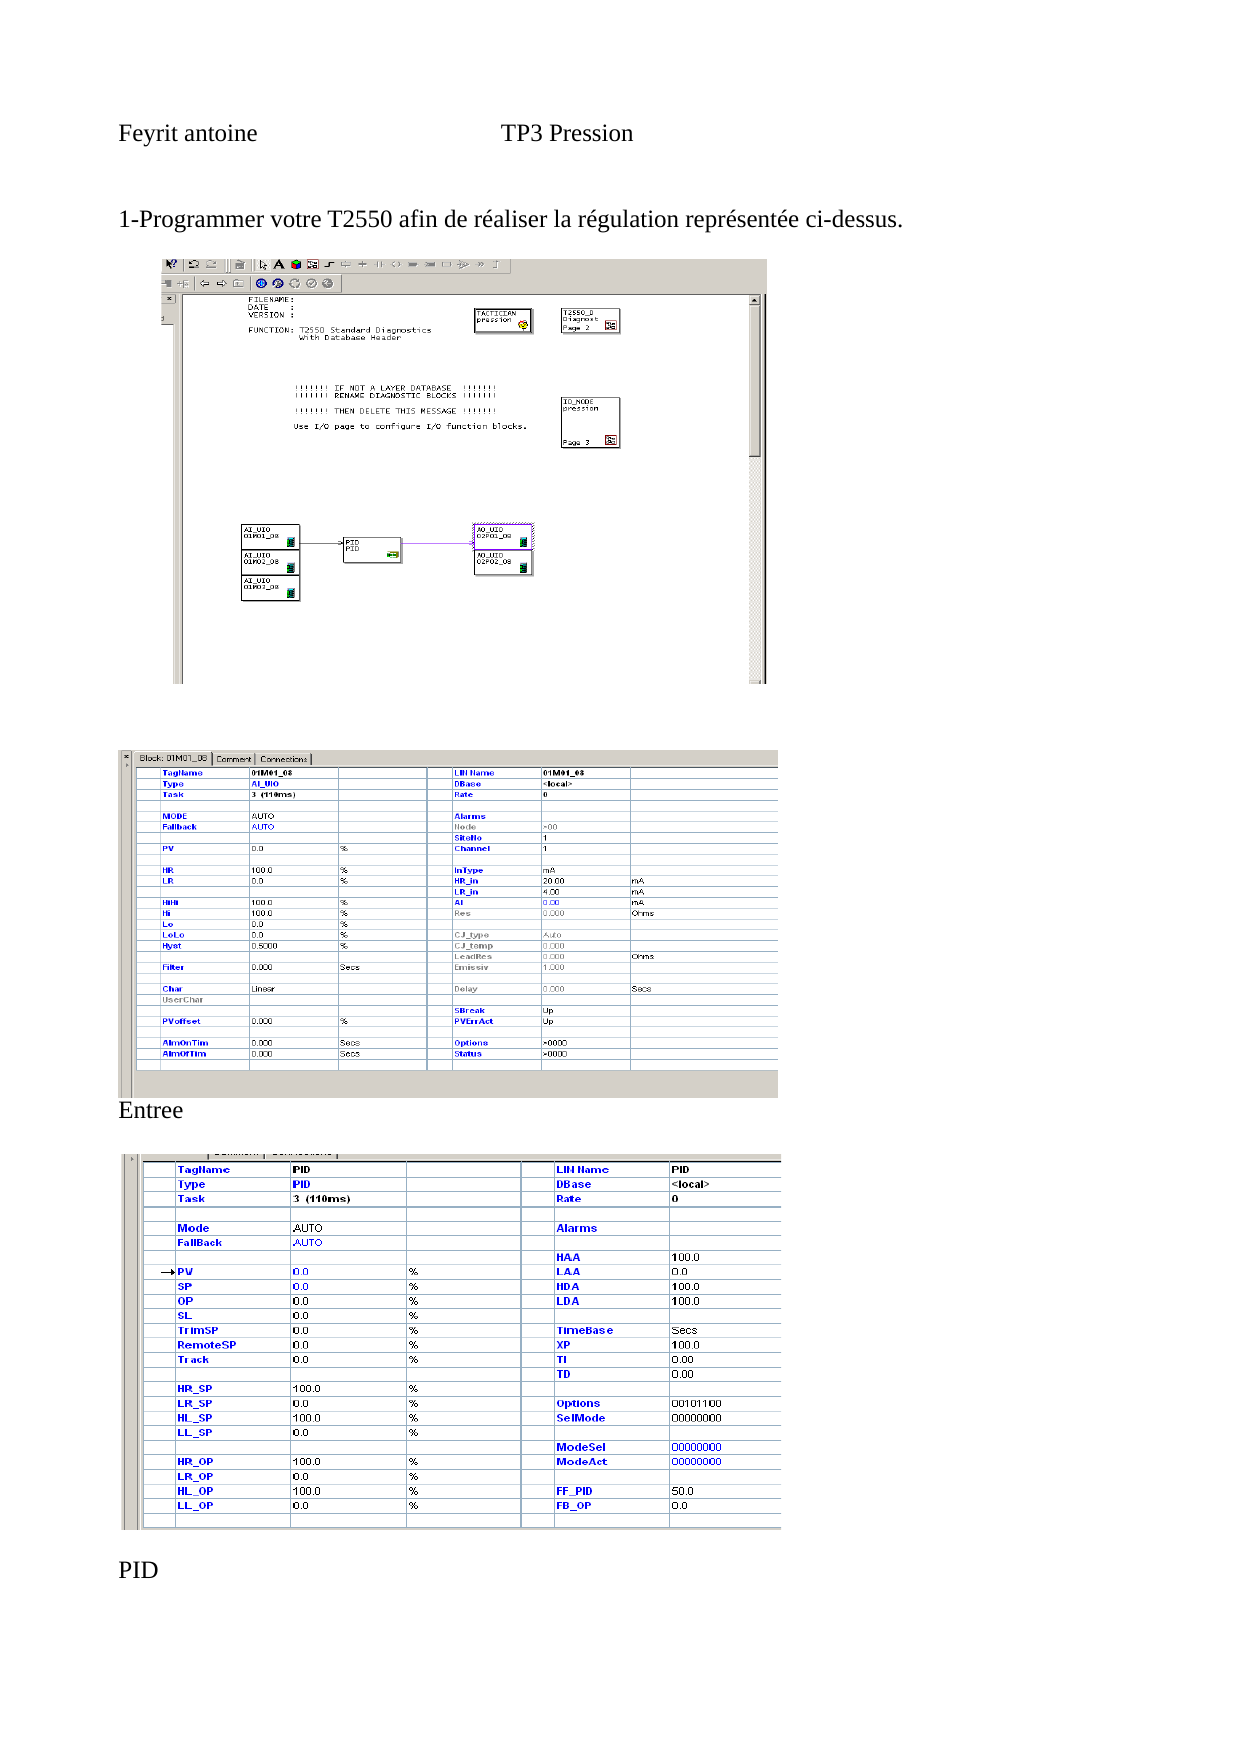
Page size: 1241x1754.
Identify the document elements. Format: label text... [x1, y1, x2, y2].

text Feyrit antoine TP3 Pression [118, 118, 1122, 147]
text 1-Programmer votre T2550 afin de réaliser la régulation représentée ci-dessus. [118, 204, 1122, 233]
picture [161, 259, 767, 684]
picture [118, 750, 778, 1098]
text Entree [118, 1096, 1122, 1124]
text PID [118, 1556, 1122, 1584]
